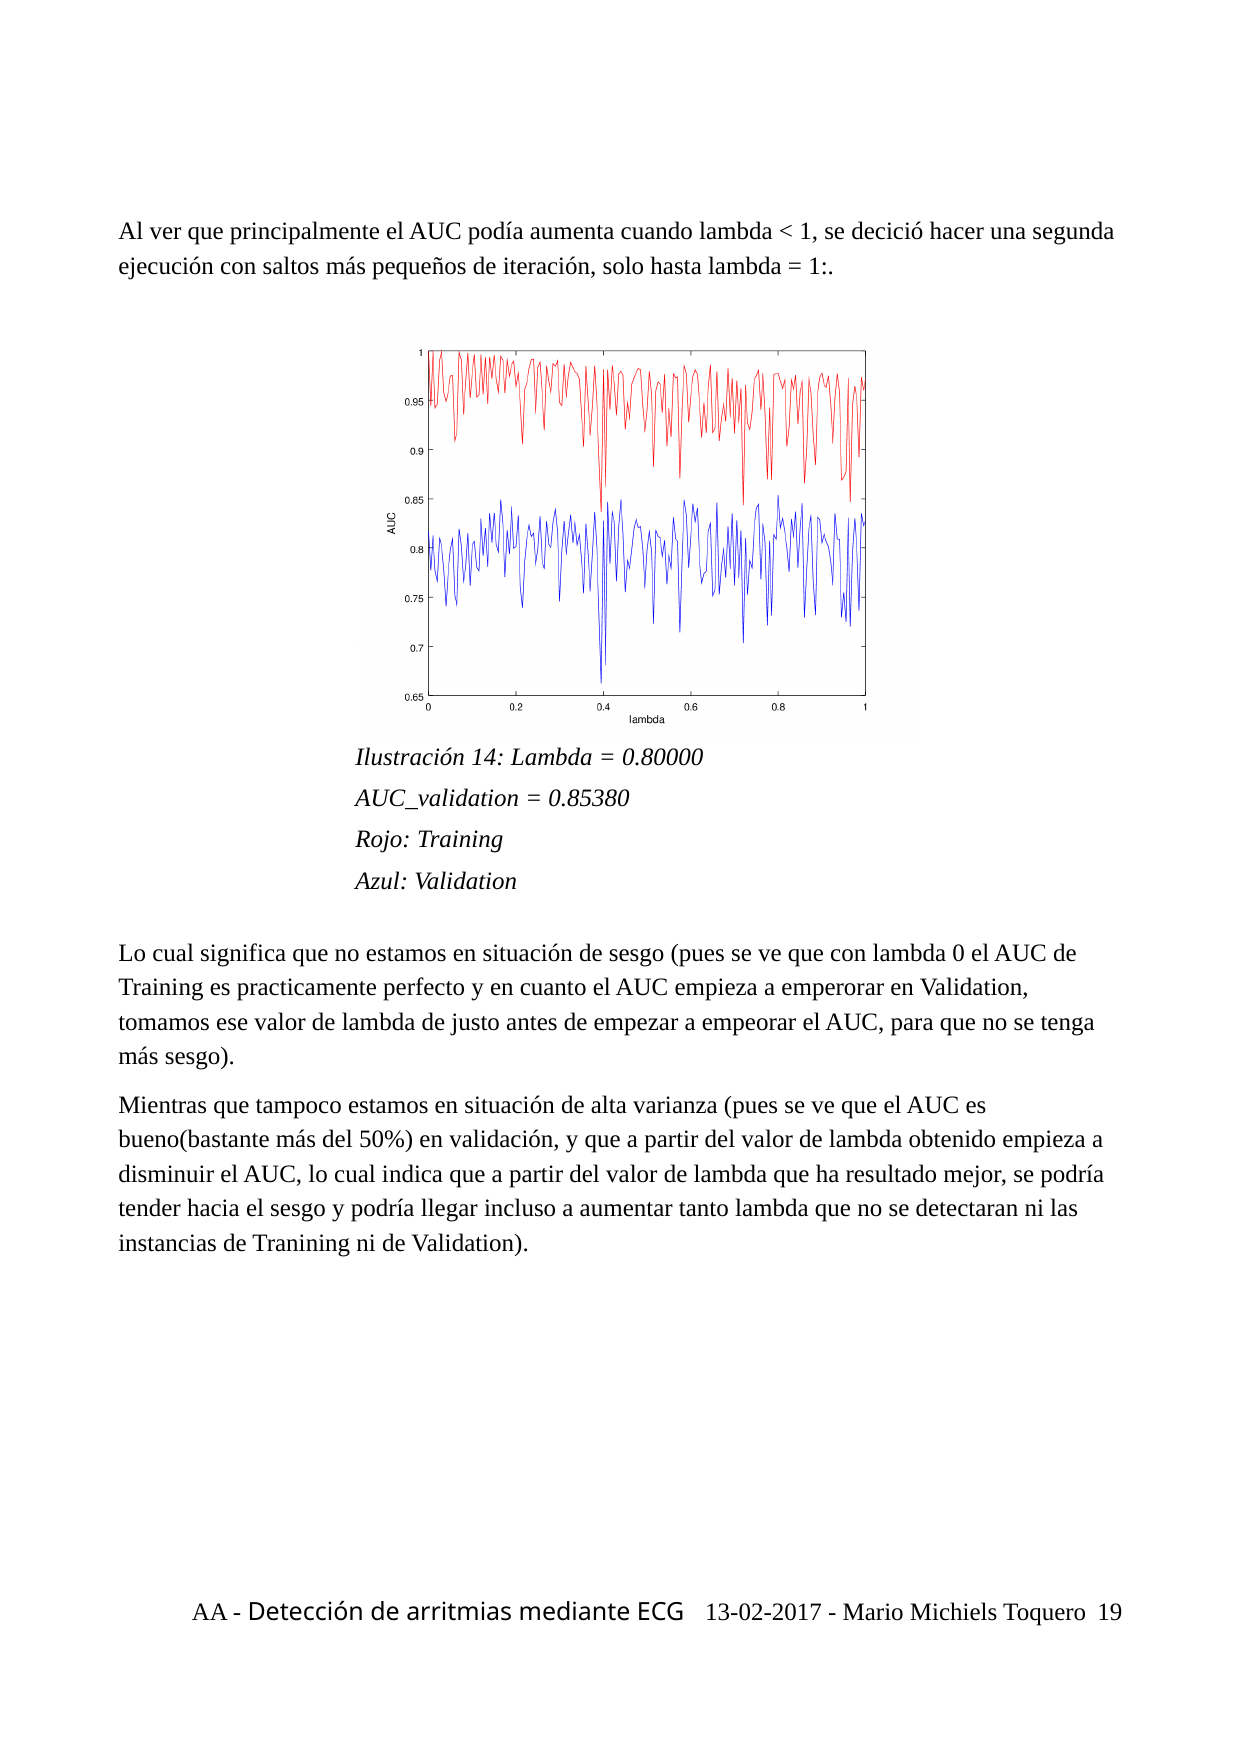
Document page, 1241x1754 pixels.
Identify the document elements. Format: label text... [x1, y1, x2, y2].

text Mientras que tampoco estamos en situación de alta varianza (pues se ve que el AUC es bueno(bastante más del 50%) en validación, y que a partir del valor de lambda obtenido empieza a disminuir el AUC, lo cual indica que a partir del valor de lambda que ha resultado mejor, se podría tender hacia el sesgo y podría llegar incluso a aumentar tanto lambda que no se detectaran ni las instancias de Tranining ni de Validation). [118, 1090, 1122, 1257]
text AUC_validation = 0.85380 [355, 783, 919, 812]
text Ilustración 14: Lambda = 0.80000 [355, 742, 919, 771]
text Rojo: Training [355, 824, 919, 853]
picture [355, 319, 919, 742]
text Lo cual significa que no estamos en situación de sesgo (pues se ve que con lambda 0 el AUC de Training es practicamente perfecto y en cuanto el AUC empieza a emperorar en Validation, tomamos ese valor de lambda de justo antes de empezar a empeorar el AUC, para que no se tenga más sesgo). [118, 938, 1122, 1070]
text Al ver que principalmente el AUC podía aumenta cuando lambda < 1, se decició hacer una segunda ejecución con saltos más pequeños de iteración, solo hasta lambda = 1:. [118, 216, 1122, 279]
text Azul: Validation [355, 866, 919, 894]
